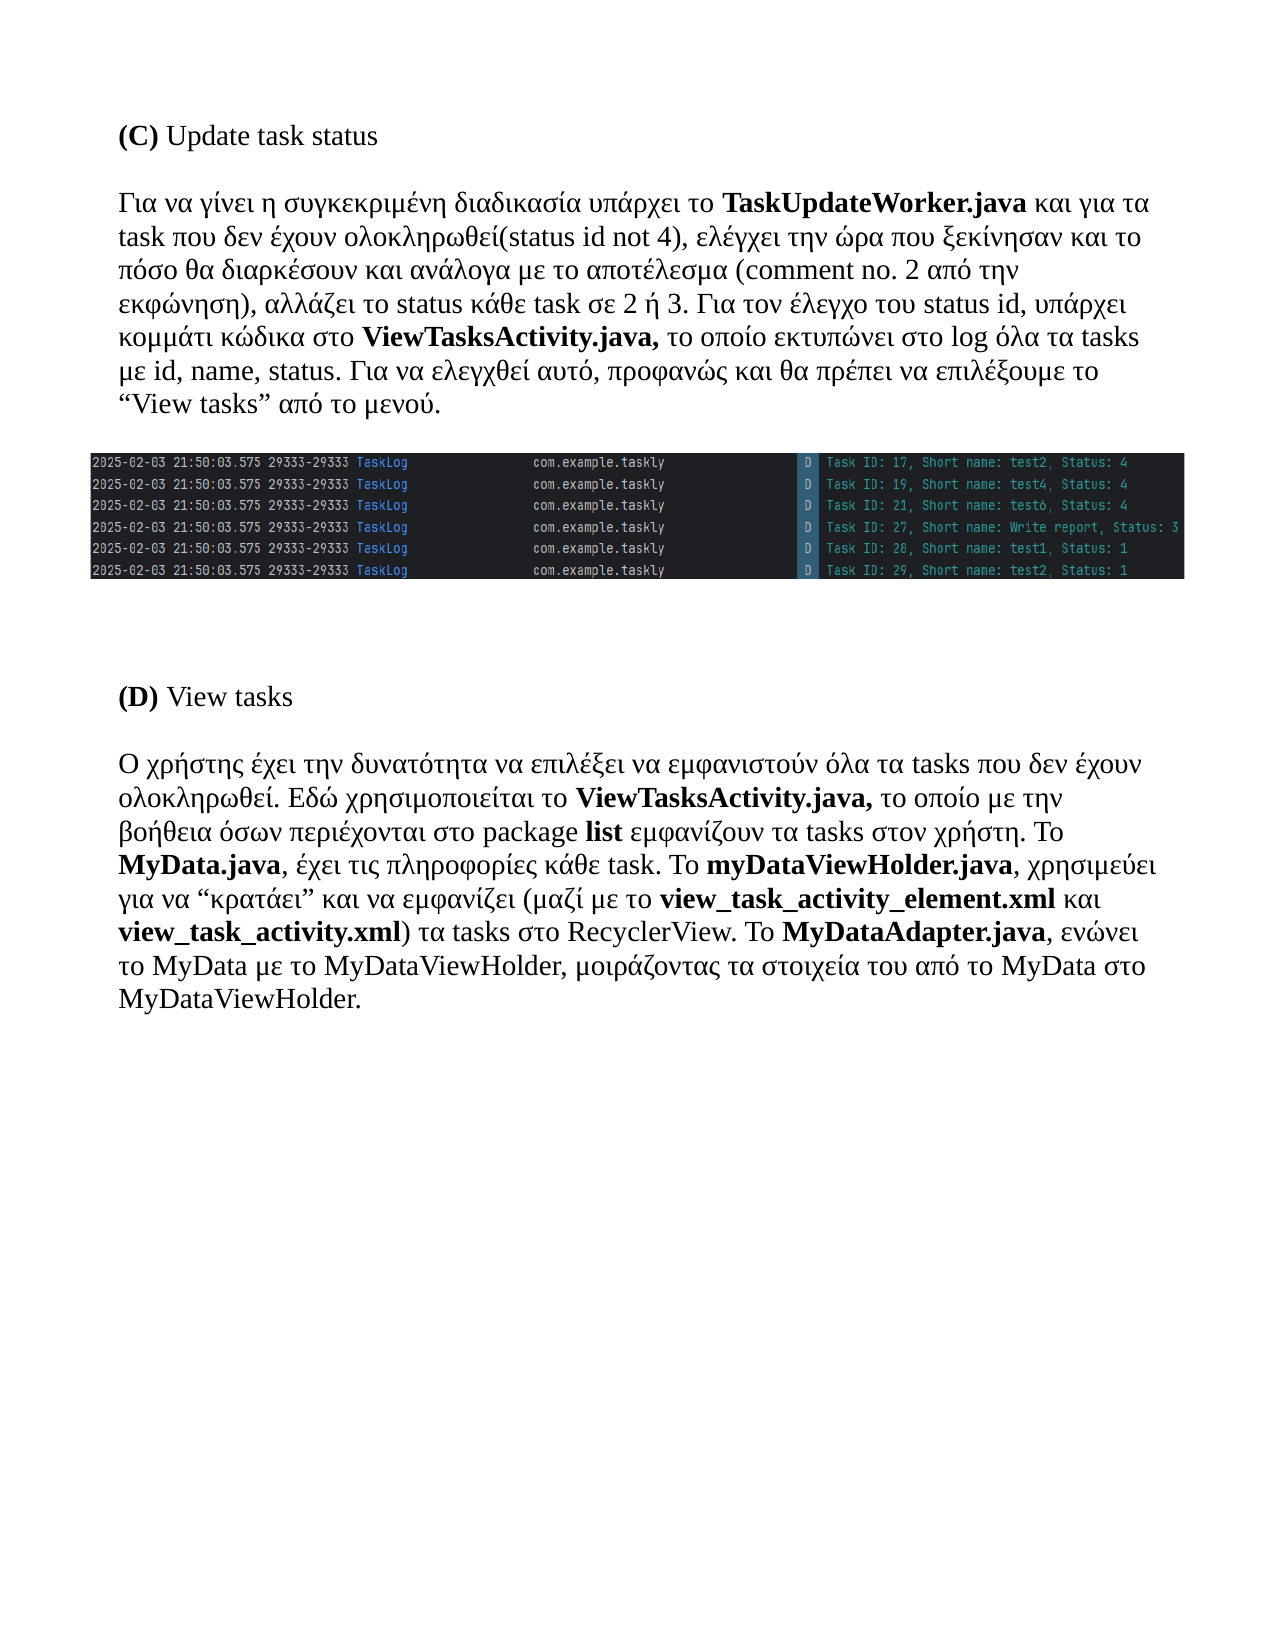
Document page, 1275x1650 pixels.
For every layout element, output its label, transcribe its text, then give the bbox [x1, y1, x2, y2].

text (C) Update task status [118, 118, 1157, 152]
text (D) View tasks [118, 679, 1157, 713]
text O χρήστης έχει την δυνατότητα να επιλέξει να εμφανιστούν όλα τα tasks που δεν έχουν ολοκληρωθεί. Εδώ χρησιμοποιείται το ViewTasksActivity.java, το οποίο με την βοήθεια όσων περιέχονται στο package list εμφανίζουν τα tasks στον χρήστη. Το MyData.java, έχει τις πληροφορίες κάθε task. To myDataViewHolder.java, χρησιμεύει για να “κρατάει” και να εμφανίζει (μαζί με το view_task_activity_element.xml και view_task_activity.xml) τα tasks στο RecyclerView. To MyDataAdapter.java, ενώνει το MyData με το MyDataViewHolder, μοιράζοντας τα στοιχεία του από το MyData στο MyDataViewHolder. [118, 747, 1157, 1015]
picture [90, 453, 1185, 579]
text Για να γίνει η συγκεκριμένη διαδικασία υπάρχει το TaskUpdateWorker.java και για τα task που δεν έχουν ολοκληρωθεί(status id not 4), ελέγχει την ώρα που ξεκίνησαν και το πόσο θα διαρκέσουν και ανάλογα με το αποτέλεσμα (comment no. 2 από την εκφώνηση), αλλάζει το status κάθε task σε 2 ή 3. Για τον έλεγχο του status id, υπάρχει κομμάτι κώδικα στο ViewTasksActivity.java, το οποίο εκτυπώνει στο log όλα τα tasks με id, name, status. Για να ελεγχθεί αυτό, προφανώς και θα πρέπει να επιλέξουμε το “View tasks” από το μενού. [118, 185, 1157, 420]
